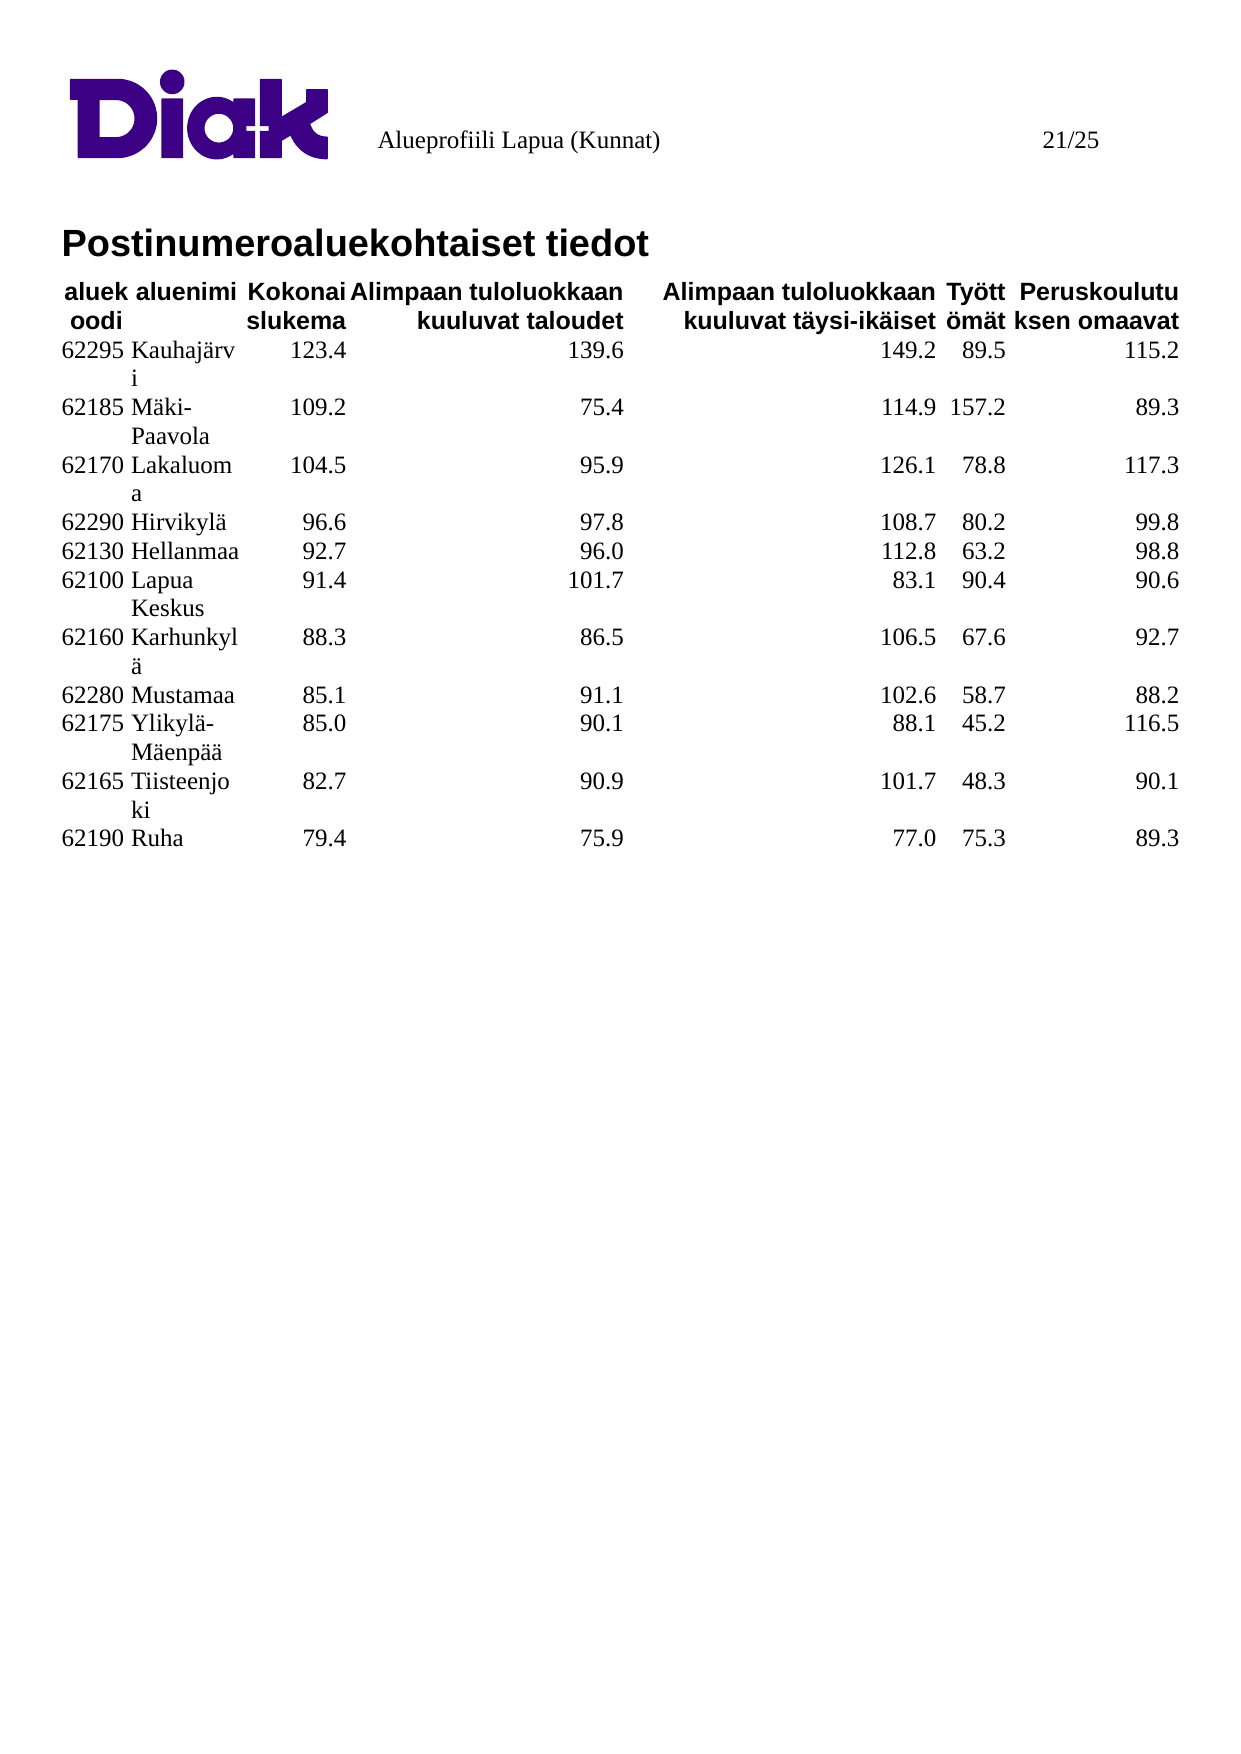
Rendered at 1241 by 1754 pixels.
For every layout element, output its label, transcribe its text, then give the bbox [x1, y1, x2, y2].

table_cell 62280 [61, 680, 131, 708]
table_cell 97.8 [346, 507, 624, 536]
table_cell 89.5 [936, 335, 1005, 392]
table_cell Hirvikylä [131, 507, 242, 536]
table_cell 90.6 [1005, 565, 1179, 622]
table_cell Kauhajärvi [131, 335, 242, 392]
table_cell 109.2 [242, 392, 346, 450]
table_cell 106.5 [624, 622, 936, 680]
table_cell 95.9 [346, 450, 624, 507]
table_cell 101.7 [346, 565, 624, 622]
table_cell 139.6 [346, 335, 624, 392]
table_header Alimpaan tuloluokkaan kuuluvat taloudet [346, 277, 624, 335]
table_cell Lapua Keskus [131, 565, 242, 622]
table_cell Ylikylä-Mäenpää [131, 709, 242, 766]
table_cell 62160 [61, 622, 131, 680]
table_cell 126.1 [624, 450, 936, 507]
table_cell 99.8 [1005, 507, 1179, 536]
table_cell 149.2 [624, 335, 936, 392]
table_cell 88.1 [624, 709, 936, 766]
table_cell 80.2 [936, 507, 1005, 536]
table_header Työttömät [936, 277, 1005, 335]
table_cell 75.9 [346, 824, 624, 852]
table_header aluekoodi [61, 277, 131, 335]
table_cell 89.3 [1005, 824, 1179, 852]
table_cell 62130 [61, 536, 131, 565]
table_cell 62295 [61, 335, 131, 392]
table_cell 83.1 [624, 565, 936, 622]
table_cell 92.7 [242, 536, 346, 565]
table_cell 108.7 [624, 507, 936, 536]
table_cell 90.9 [346, 766, 624, 823]
table_cell 62175 [61, 709, 131, 766]
table_header aluenimi [131, 277, 242, 335]
table_cell 75.4 [346, 392, 624, 450]
table_cell 123.4 [242, 335, 346, 392]
table_cell 75.3 [936, 824, 1005, 852]
table_cell 98.8 [1005, 536, 1179, 565]
table_cell 67.6 [936, 622, 1005, 680]
table_cell 101.7 [624, 766, 936, 823]
table_cell 62165 [61, 766, 131, 823]
table_cell 85.0 [242, 709, 346, 766]
table_cell 86.5 [346, 622, 624, 680]
table_cell Lakaluoma [131, 450, 242, 507]
table_cell 90.4 [936, 565, 1005, 622]
table_cell 48.3 [936, 766, 1005, 823]
table_header Kokonaislukema [242, 277, 346, 335]
table_cell 82.7 [242, 766, 346, 823]
subtitle Postinumeroaluekohtaiset tiedot [61, 221, 1179, 265]
table_cell 63.2 [936, 536, 1005, 565]
table_cell 92.7 [1005, 622, 1179, 680]
table_cell 62190 [61, 824, 131, 852]
table_cell 90.1 [346, 709, 624, 766]
table_cell 116.5 [1005, 709, 1179, 766]
table_cell 91.1 [346, 680, 624, 708]
table_cell 62185 [61, 392, 131, 450]
table_cell Tiisteenjoki [131, 766, 242, 823]
table_cell 102.6 [624, 680, 936, 708]
table_cell 114.9 [624, 392, 936, 450]
table_cell 45.2 [936, 709, 1005, 766]
table_cell 96.0 [346, 536, 624, 565]
table_cell Mäki-Paavola [131, 392, 242, 450]
table_cell Ruha [131, 824, 242, 852]
table_cell 157.2 [936, 392, 1005, 450]
table_header Peruskoulutuksen omaavat [1005, 277, 1179, 335]
table_cell 88.3 [242, 622, 346, 680]
table_cell 88.2 [1005, 680, 1179, 708]
table_cell 58.7 [936, 680, 1005, 708]
table_cell 89.3 [1005, 392, 1179, 450]
table_cell 77.0 [624, 824, 936, 852]
table_header Alimpaan tuloluokkaan kuuluvat täysi-ikäiset [624, 277, 936, 335]
table_cell Karhunkylä [131, 622, 242, 680]
table_cell 78.8 [936, 450, 1005, 507]
table_cell 62100 [61, 565, 131, 622]
table_cell 62170 [61, 450, 131, 507]
table_cell 91.4 [242, 565, 346, 622]
table_cell Hellanmaa [131, 536, 242, 565]
table_cell 90.1 [1005, 766, 1179, 823]
table_cell 115.2 [1005, 335, 1179, 392]
table_cell 96.6 [242, 507, 346, 536]
table_cell 79.4 [242, 824, 346, 852]
table_cell Mustamaa [131, 680, 242, 708]
table_cell 85.1 [242, 680, 346, 708]
table_cell 112.8 [624, 536, 936, 565]
table_cell 62290 [61, 507, 131, 536]
table_cell 117.3 [1005, 450, 1179, 507]
table_cell 104.5 [242, 450, 346, 507]
